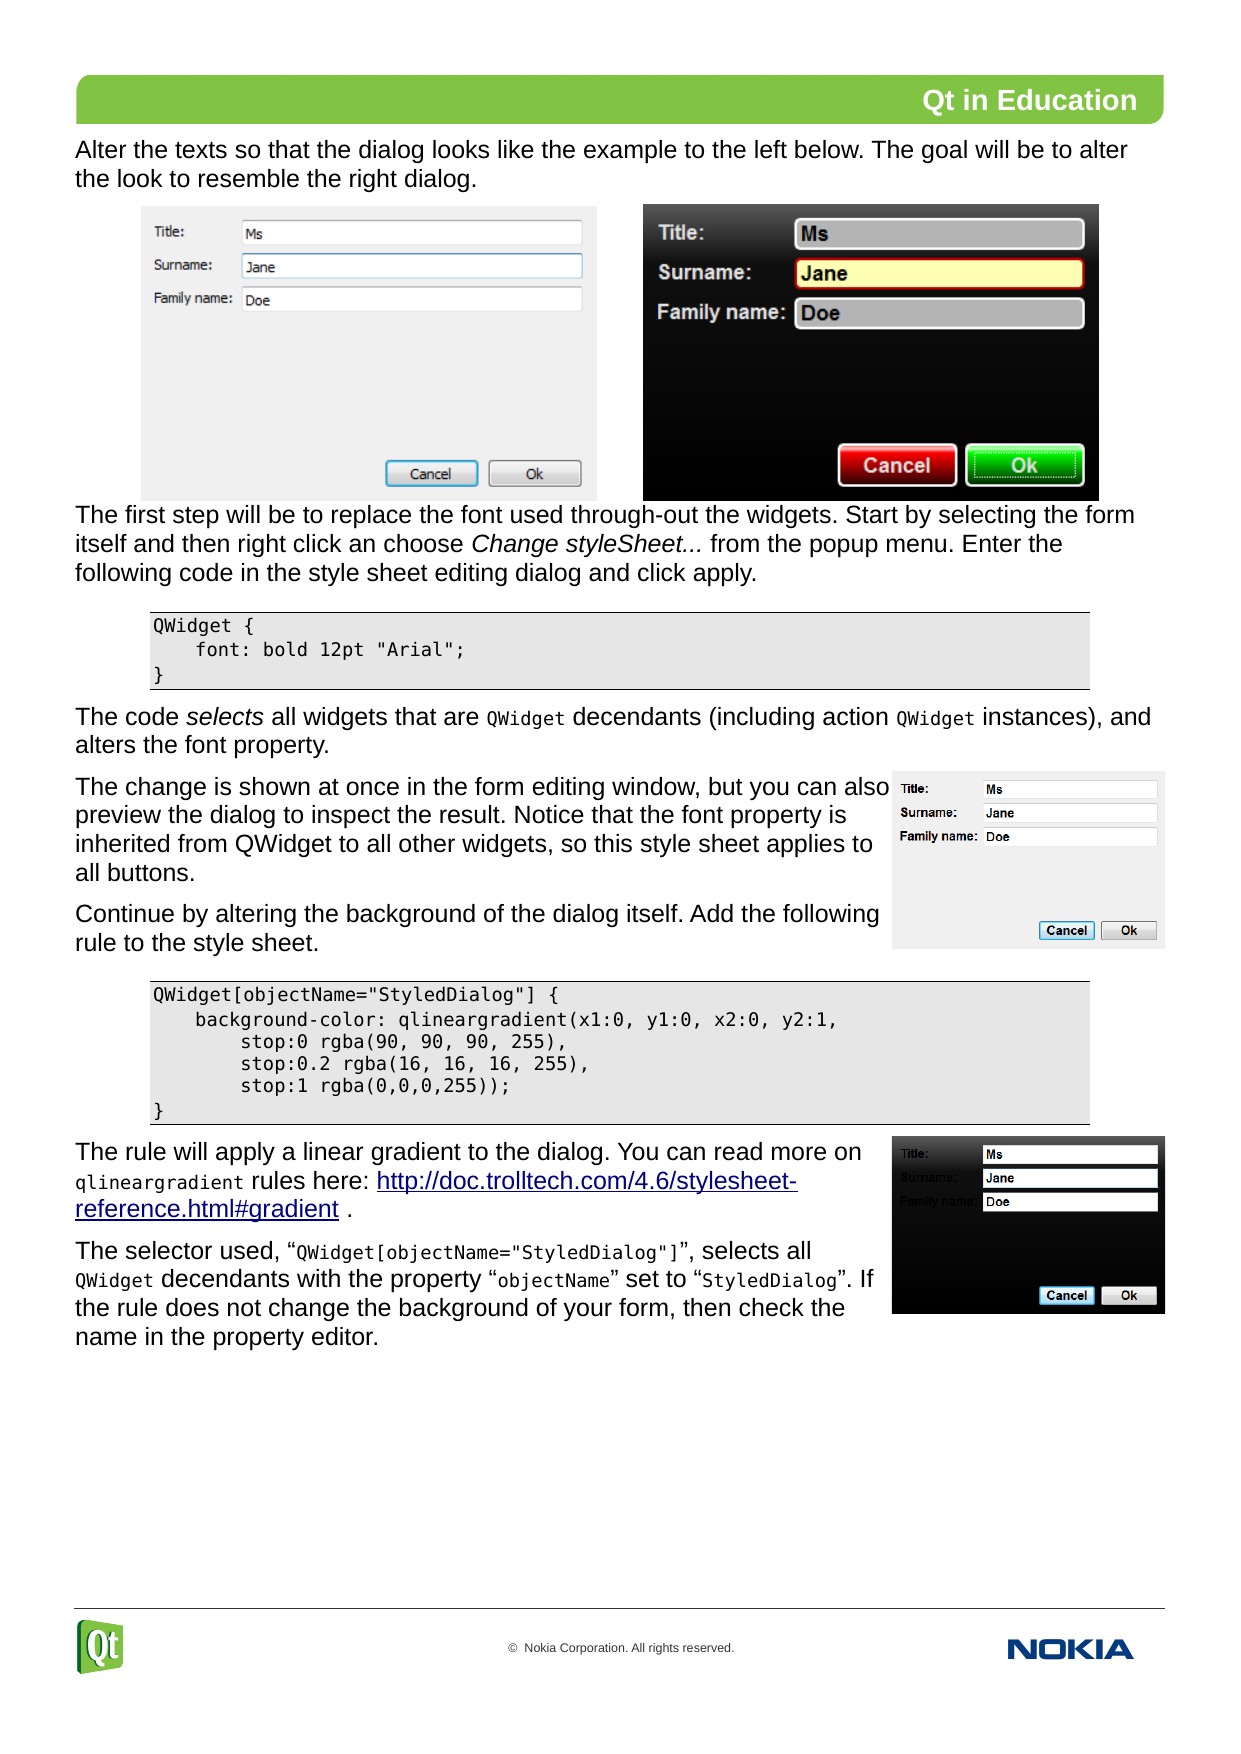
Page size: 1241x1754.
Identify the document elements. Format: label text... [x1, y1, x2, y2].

text The change is shown at once in the form editing window, but you can also preview the dialog to inspect the result. Notice that the font property is inherited from QWidget to all other widgets, so this style sheet applies to all buttons. [75, 771, 891, 886]
text } [150, 1097, 1090, 1124]
text Alter the texts so that the dialog looks like the example to the left below. The goal will be to alter the look to resemble the right dialog. [75, 135, 1165, 192]
text The first step will be to replace the font used through-out the widgets. Start by selecting the form itself and then right click an choose Change styleSheet... from the popup menu. Enter the following code in the style sheet editing dialog and click apply. [75, 205, 1165, 587]
text stop:1 rgba(0,0,0,255)); [150, 1075, 1090, 1097]
text QWidget { [150, 613, 1090, 639]
picture [141, 206, 597, 501]
picture [978, 1610, 1164, 1688]
text font: bold 12pt "Arial"; [150, 639, 1090, 661]
text } [150, 661, 1090, 689]
text The code selects all widgets that are QWidget decendants (including action QWidget instances), and alters the font property. [75, 701, 1165, 759]
picture [891, 1136, 1166, 1314]
picture [643, 204, 1099, 501]
text background-color: qlineargradient(x1:0, y1:0, x2:0, y2:1, [150, 1009, 1090, 1031]
text The rule will apply a linear gradient to the dialog. You can read more on qlineargradient rules here: http://doc.trolltech.com/4.6/stylesheet-reference.html#gradient . [75, 1137, 891, 1223]
text QWidget[objectName="StyledDialog"] { [150, 982, 1090, 1009]
text Continue by altering the background of the dialog itself. Add the following rule to the style sheet. [75, 899, 1165, 956]
picture [73, 1615, 127, 1679]
text The selector used, “QWidget[objectName="StyledDialog"]”, selects all QWidget decendants with the property “objectName” set to “StyledDialog”. If the rule does not change the background of your form, then check the name in the property editor. [75, 1236, 1165, 1351]
picture [891, 771, 1166, 949]
text stop:0 rgba(90, 90, 90, 255), [150, 1031, 1090, 1053]
text stop:0.2 rgba(16, 16, 16, 255), [150, 1053, 1090, 1075]
picture [76, 75, 1164, 124]
